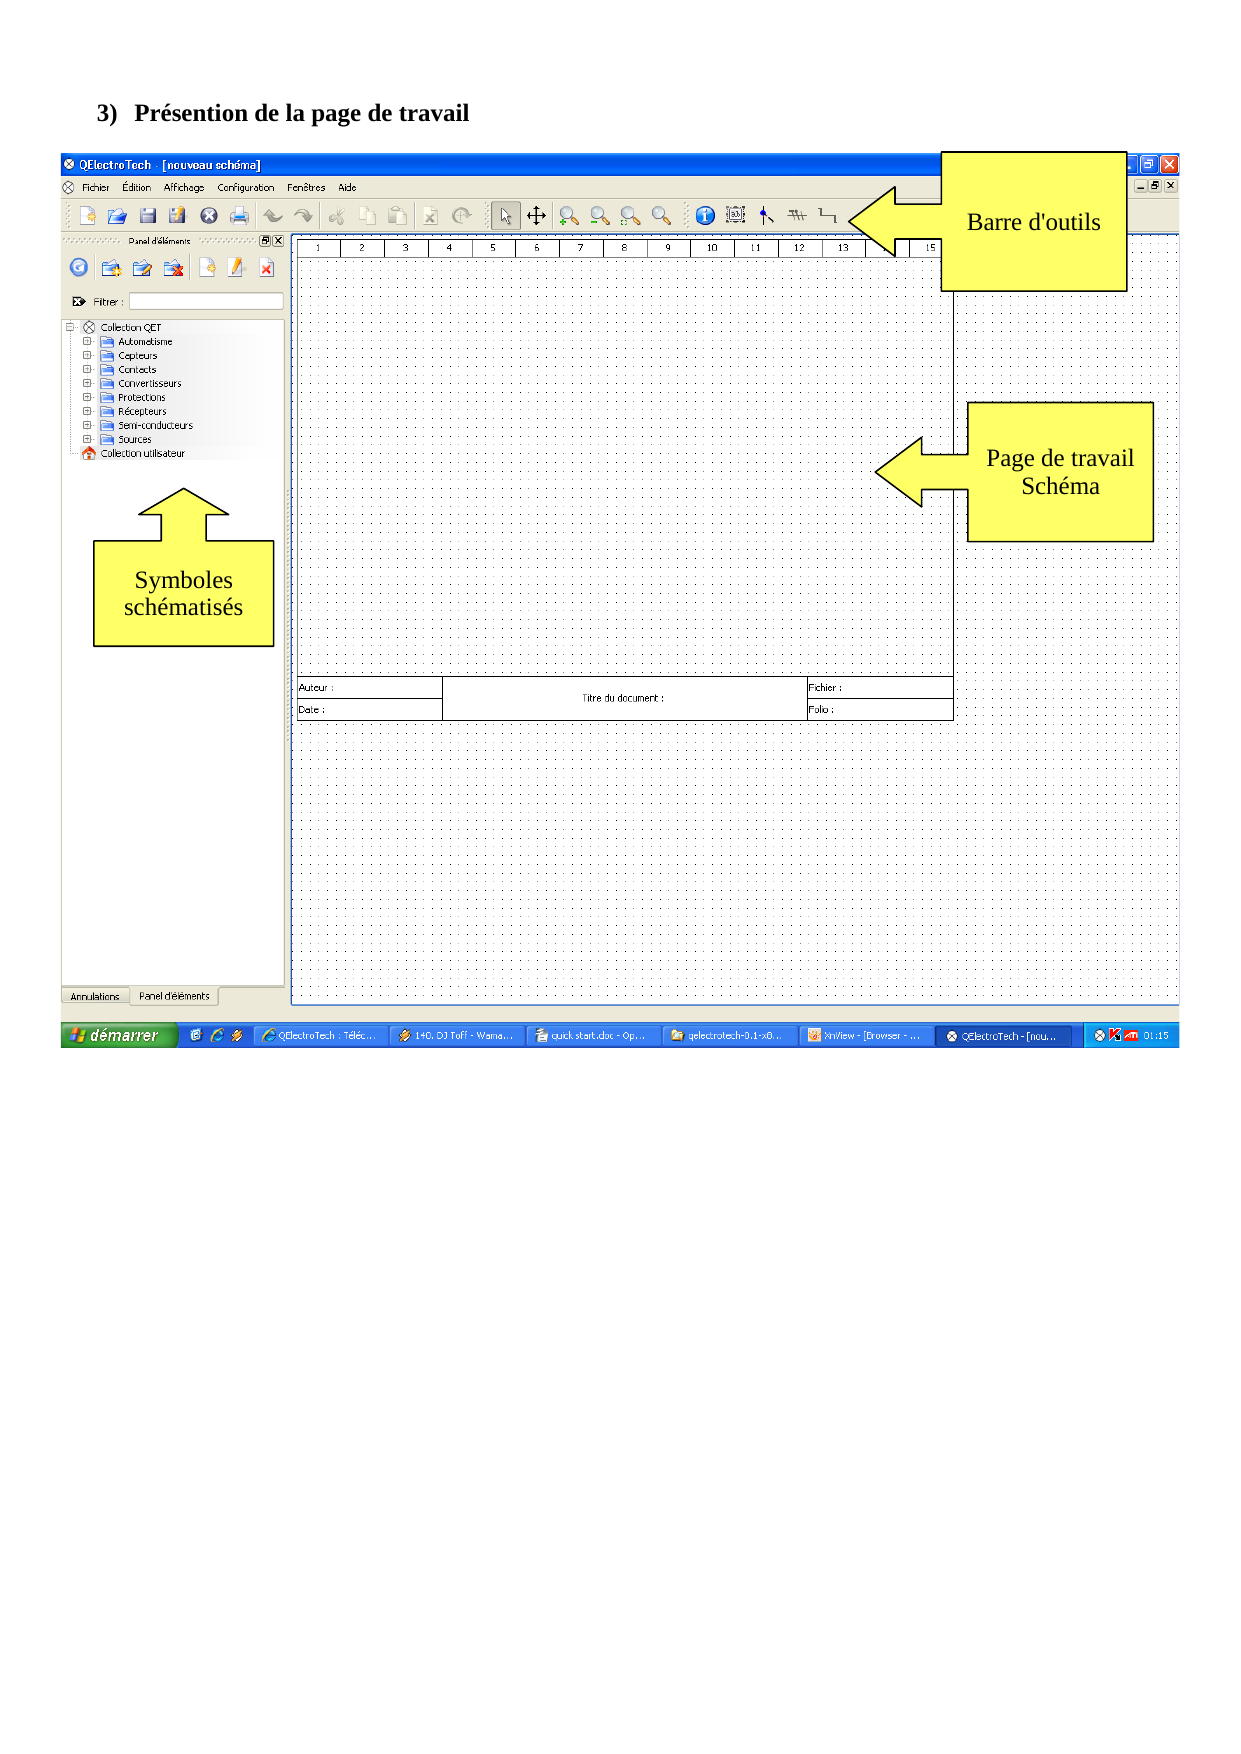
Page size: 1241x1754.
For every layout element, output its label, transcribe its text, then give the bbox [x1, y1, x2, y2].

list Présention de la page de travail [97, 99, 1181, 127]
picture [60, 153, 1180, 1048]
